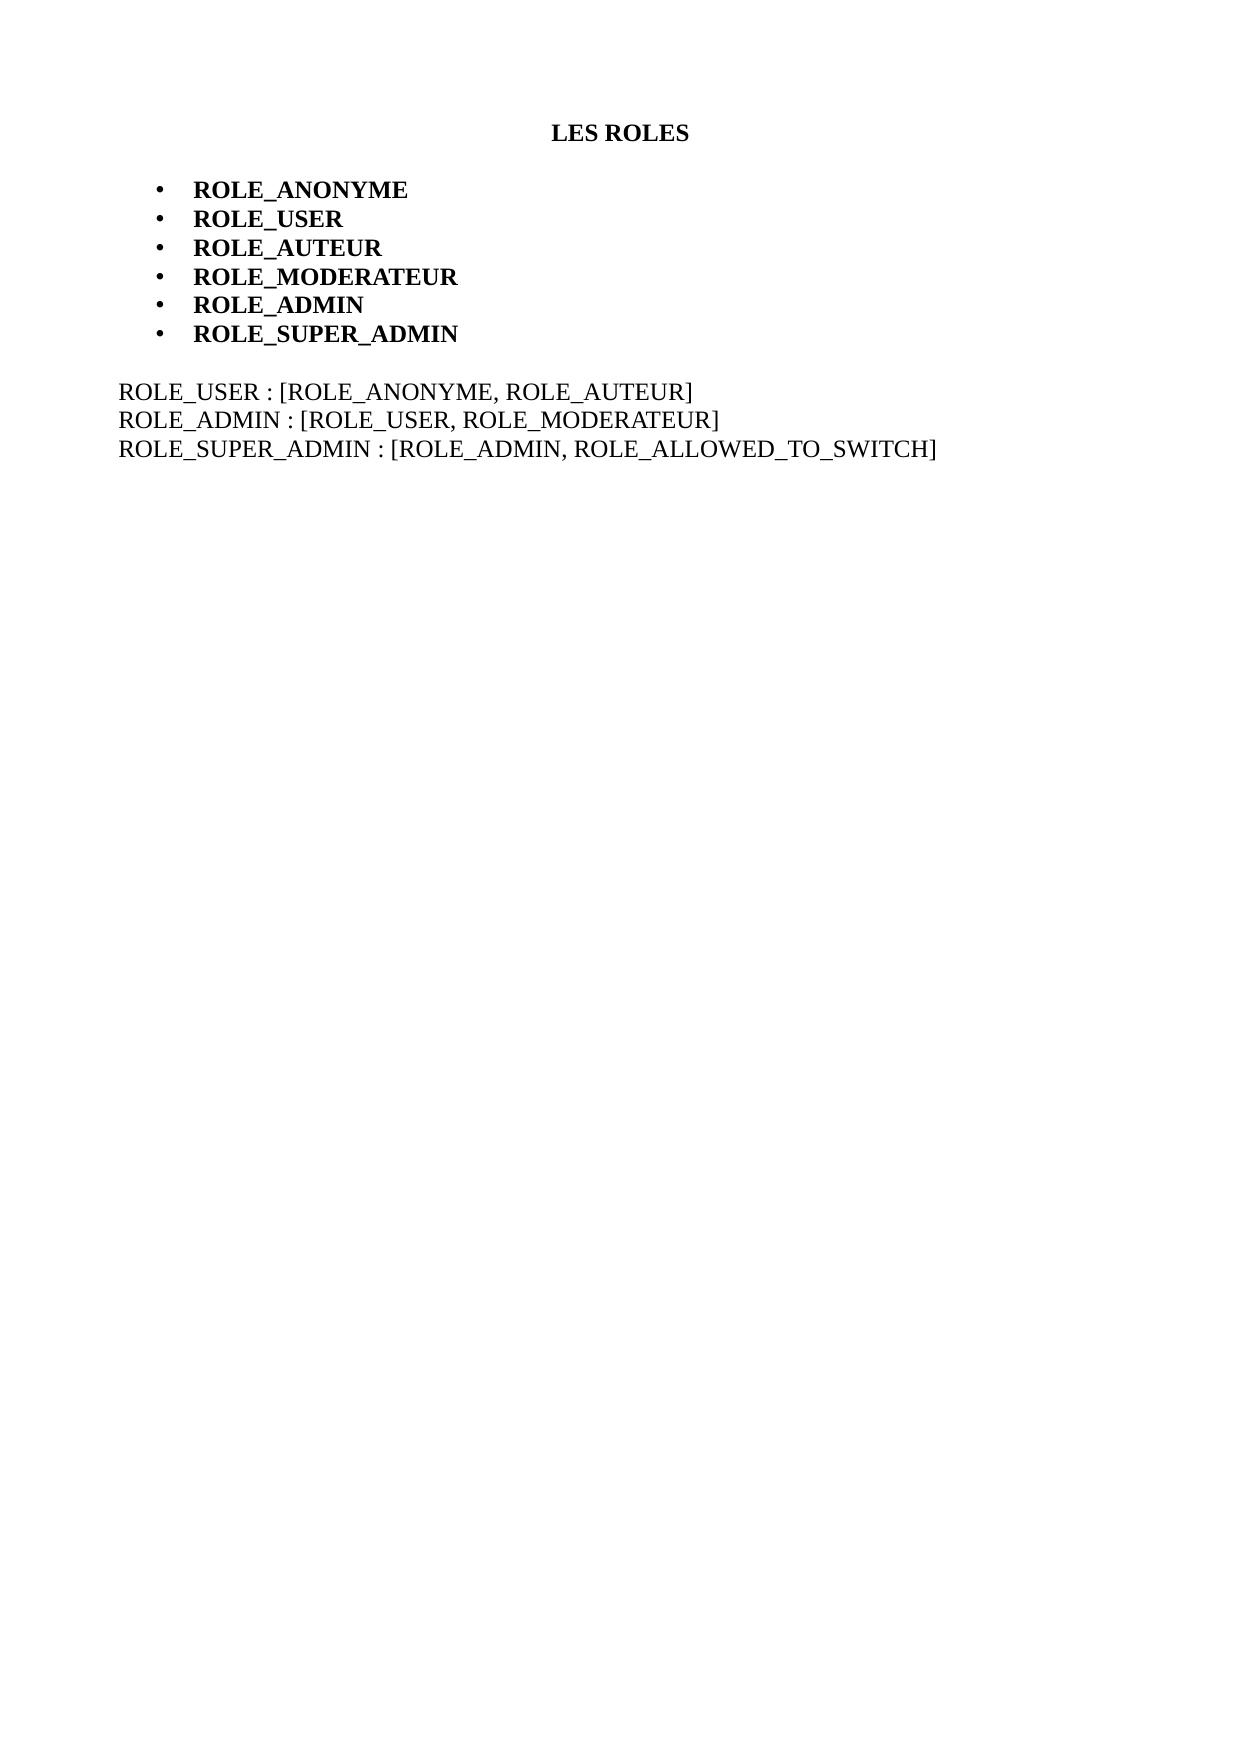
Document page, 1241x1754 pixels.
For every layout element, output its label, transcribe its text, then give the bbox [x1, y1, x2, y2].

list ROLE_USER [156, 204, 1122, 233]
text ROLE_SUPER_ADMIN : [ROLE_ADMIN, ROLE_ALLOWED_TO_SWITCH] [118, 434, 1122, 463]
list ROLE_MODERATEUR [156, 262, 1122, 291]
text LES ROLES [118, 118, 1122, 147]
text ROLE_ADMIN : [ROLE_USER, ROLE_MODERATEUR] [118, 406, 1122, 434]
list ROLE_ANONYME [156, 176, 1122, 204]
list ROLE_SUPER_ADMIN [156, 319, 1122, 348]
list ROLE_ADMIN [156, 291, 1122, 319]
list ROLE_AUTEUR [156, 233, 1122, 262]
text ROLE_USER : [ROLE_ANONYME, ROLE_AUTEUR] [118, 377, 1122, 406]
